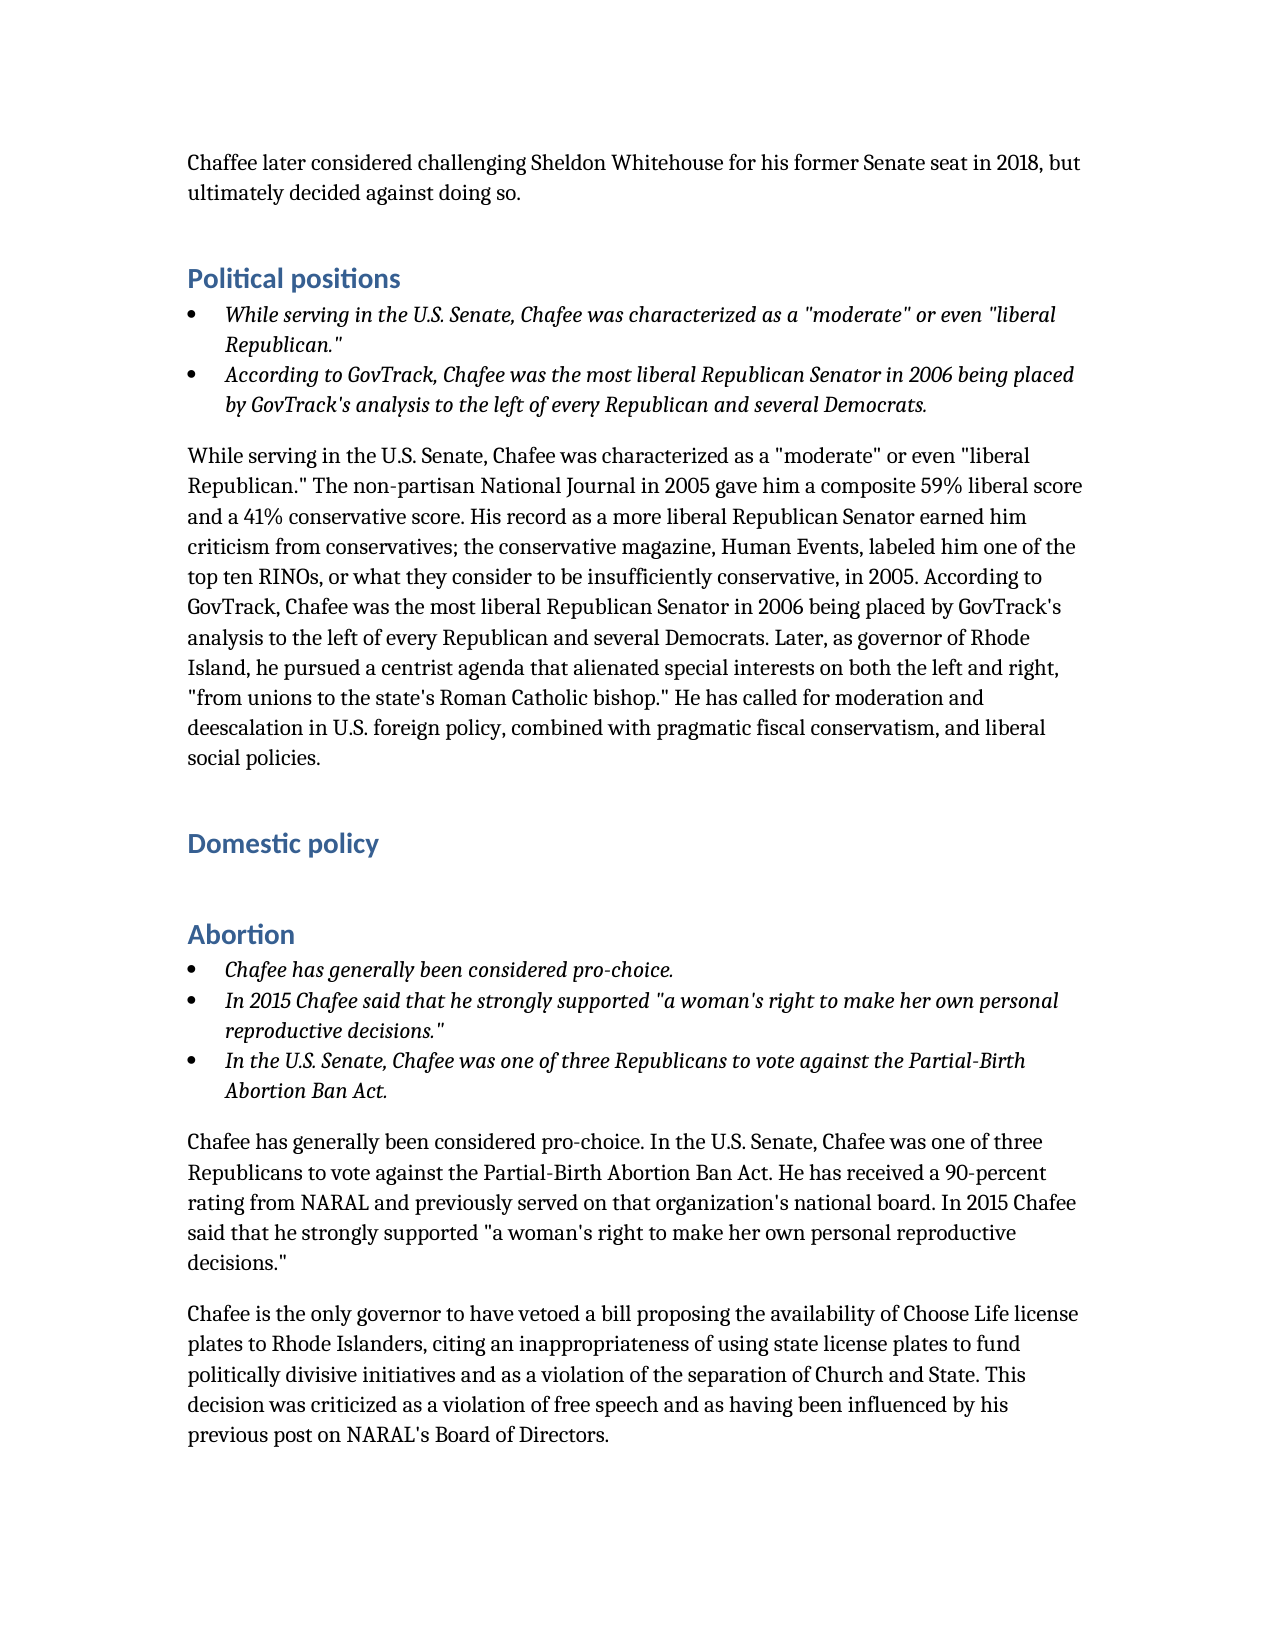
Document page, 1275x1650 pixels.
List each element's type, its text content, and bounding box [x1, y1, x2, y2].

text While serving in the U.S. Senate, Chafee was characterized as a "moderate" or even "liberal Republican." The non-partisan National Journal in 2005 gave him a composite 59% liberal score and a 41% conservative score. His record as a more liberal Republican Senator earned him criticism from conservatives; the conservative magazine, Human Events, labeled him one of the top ten RINOs, or what they consider to be insufficiently conservative, in 2005. According to GovTrack, Chafee was the most liberal Republican Senator in 2006 being placed by GovTrack's analysis to the left of every Republican and several Democrats. Later, as governor of Rhode Island, he pursued a centrist agenda that alienated special interests on both the left and right, "from unions to the state's Roman Catholic bishop." He has called for moderation and deescalation in U.S. foreign policy, combined with pragmatic fiscal conservatism, and liberal social policies. [187, 443, 1087, 771]
text Chafee is the only governor to have vetoed a bill proposing the availability of Choose Life license plates to Rhode Islanders, citing an inappropriateness of using state license plates to fund politically divisive initiatives and as a violation of the separation of Church and State. This decision was criticized as a violation of free speech and as having been influenced by his previous post on NARAL's Board of Directors. [187, 1301, 1087, 1448]
list In 2015 Chafee said that he strongly supported "a woman's right to make her own personal reproductive decisions." [187, 987, 1087, 1044]
subtitle Political positions [187, 260, 1087, 296]
list In the U.S. Senate, Chafee was one of three Republicans to vote against the Partial-Birth Abortion Ban Act. [187, 1048, 1087, 1104]
subtitle Domestic policy [187, 825, 1087, 861]
subtitle Abortion [187, 916, 1087, 952]
text Chafee has generally been considered pro-choice. In the U.S. Senate, Chafee was one of three Republicans to vote against the Partial-Birth Abortion Ban Act. He has received a 90-percent rating from NARAL and previously served on that organization's national board. In 2015 Chafee said that he strongly supported "a woman's right to make her own personal reproductive decisions." [187, 1129, 1087, 1276]
list While serving in the U.S. Senate, Chafee was characterized as a "moderate" or even "liberal Republican." [187, 301, 1087, 358]
text Chaffee later considered challenging Sheldon Whitehouse for his former Senate seat in 2018, but ultimately decided against doing so. [187, 150, 1087, 207]
list According to GovTrack, Chafee was the most liberal Republican Senator in 2006 being placed by GovTrack's analysis to the left of every Republican and several Democrats. [187, 362, 1087, 418]
list Chafee has generally been considered pro-choice. [187, 957, 1087, 983]
